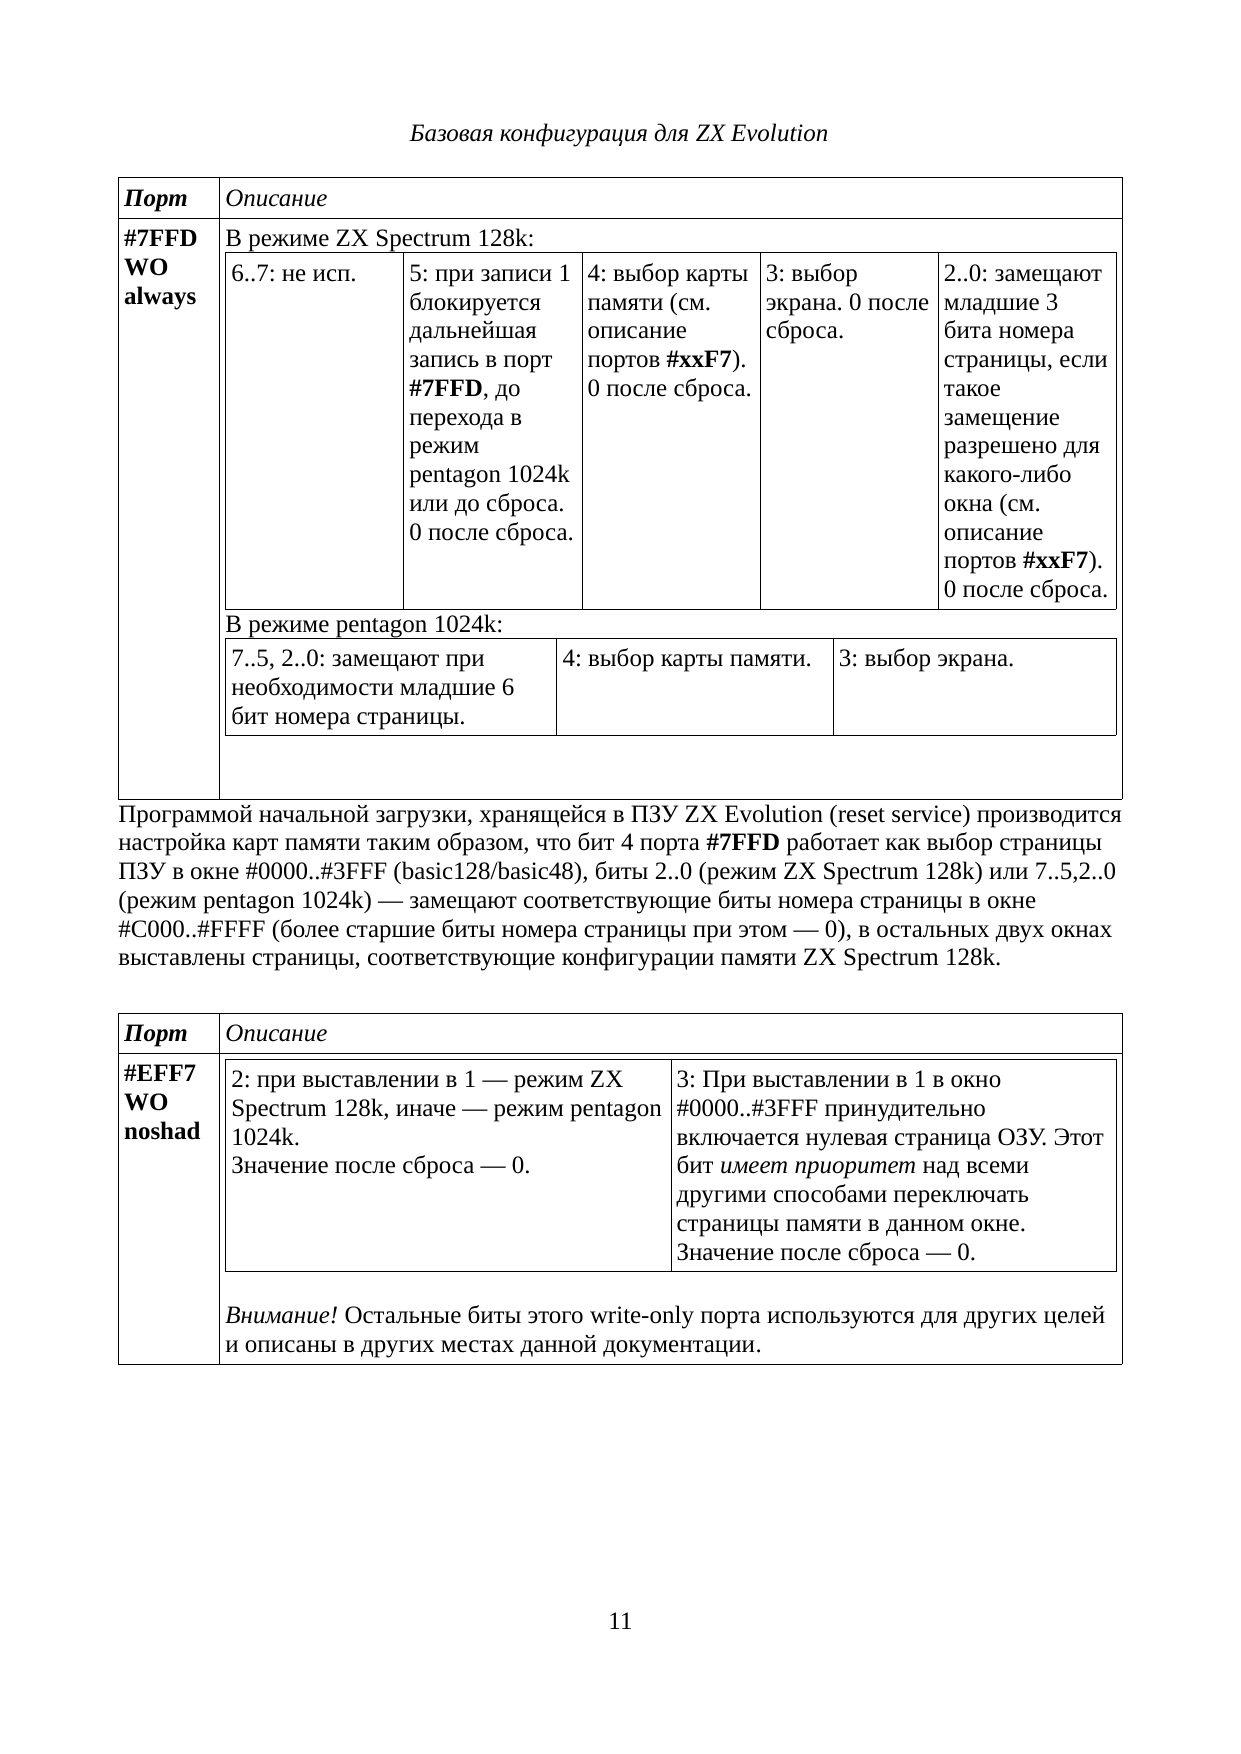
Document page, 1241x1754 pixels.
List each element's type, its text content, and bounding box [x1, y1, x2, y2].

table_header 4: выбор карты памяти (см. описание портов #xxF7). 0 после сброса. [583, 253, 760, 608]
table_header Порт [119, 1014, 219, 1053]
table_header 3: выбор экрана. [834, 639, 1116, 735]
table_header Описание [220, 178, 1122, 217]
table_header 7..5, 2..0: замещают при необходимости младшие 6 бит номера страницы. [226, 639, 556, 735]
table_header 2..0: замещают младшие 3 бита номера страницы, если такое замещение разрешено для какого-либо окна (см. описание портов #xxF7). 0 после сброса. [939, 253, 1116, 608]
table_header 4: выбор карты памяти. [557, 639, 833, 735]
table_header 2: при выставлении в 1 — режим ZX Spectrum 128k, иначе — режим pentagon 1024k. Значение после сброса — 0. [226, 1060, 671, 1271]
table_header 6..7: не исп. [226, 253, 403, 608]
table_cell #7FFD WO always [119, 219, 219, 798]
table_cell Внимание! Остальные биты этого write-only порта используются для других целей и описаны в других местах данной документации. [220, 1054, 1122, 1363]
table_header Порт [119, 178, 219, 217]
text Программой начальной загрузки, хранящейся в ПЗУ ZX Evolution (reset service) производится настройка карт памяти таким образом, что бит 4 порта #7FFD работает как выбор страницы ПЗУ в окне #0000..#3FFF (basic128/basic48), биты 2..0 (режим ZX Spectrum 128k) или 7..5,2..0 (режим pentagon 1024k) — замещают соответствующие биты номера страницы в окне #C000..#FFFF (более старшие биты номера страницы при этом — 0), в остальных двух окнах выставлены страницы, соответствующие конфигурации памяти ZX Spectrum 128k. [118, 800, 1122, 971]
table_cell #EFF7 WO noshad [119, 1054, 219, 1363]
table_cell В режиме ZX Spectrum 128k: В режиме pentagon 1024k: [220, 219, 1122, 798]
table_header 5: при записи 1 блокируется дальнейшая запись в порт #7FFD, до перехода в режим pentagon 1024k или до сброса. 0 после сброса. [404, 253, 582, 608]
table_header 3: выбор экрана. 0 после сброса. [761, 253, 938, 608]
table_header 3: При выставлении в 1 в окно #0000..#3FFF принудительно включается нулевая страница ОЗУ. Этот бит имеет приоритет над всеми другими способами переключать страницы памяти в данном окне. Значение после сброса — 0. [672, 1060, 1116, 1271]
table_header Описание [220, 1014, 1122, 1053]
